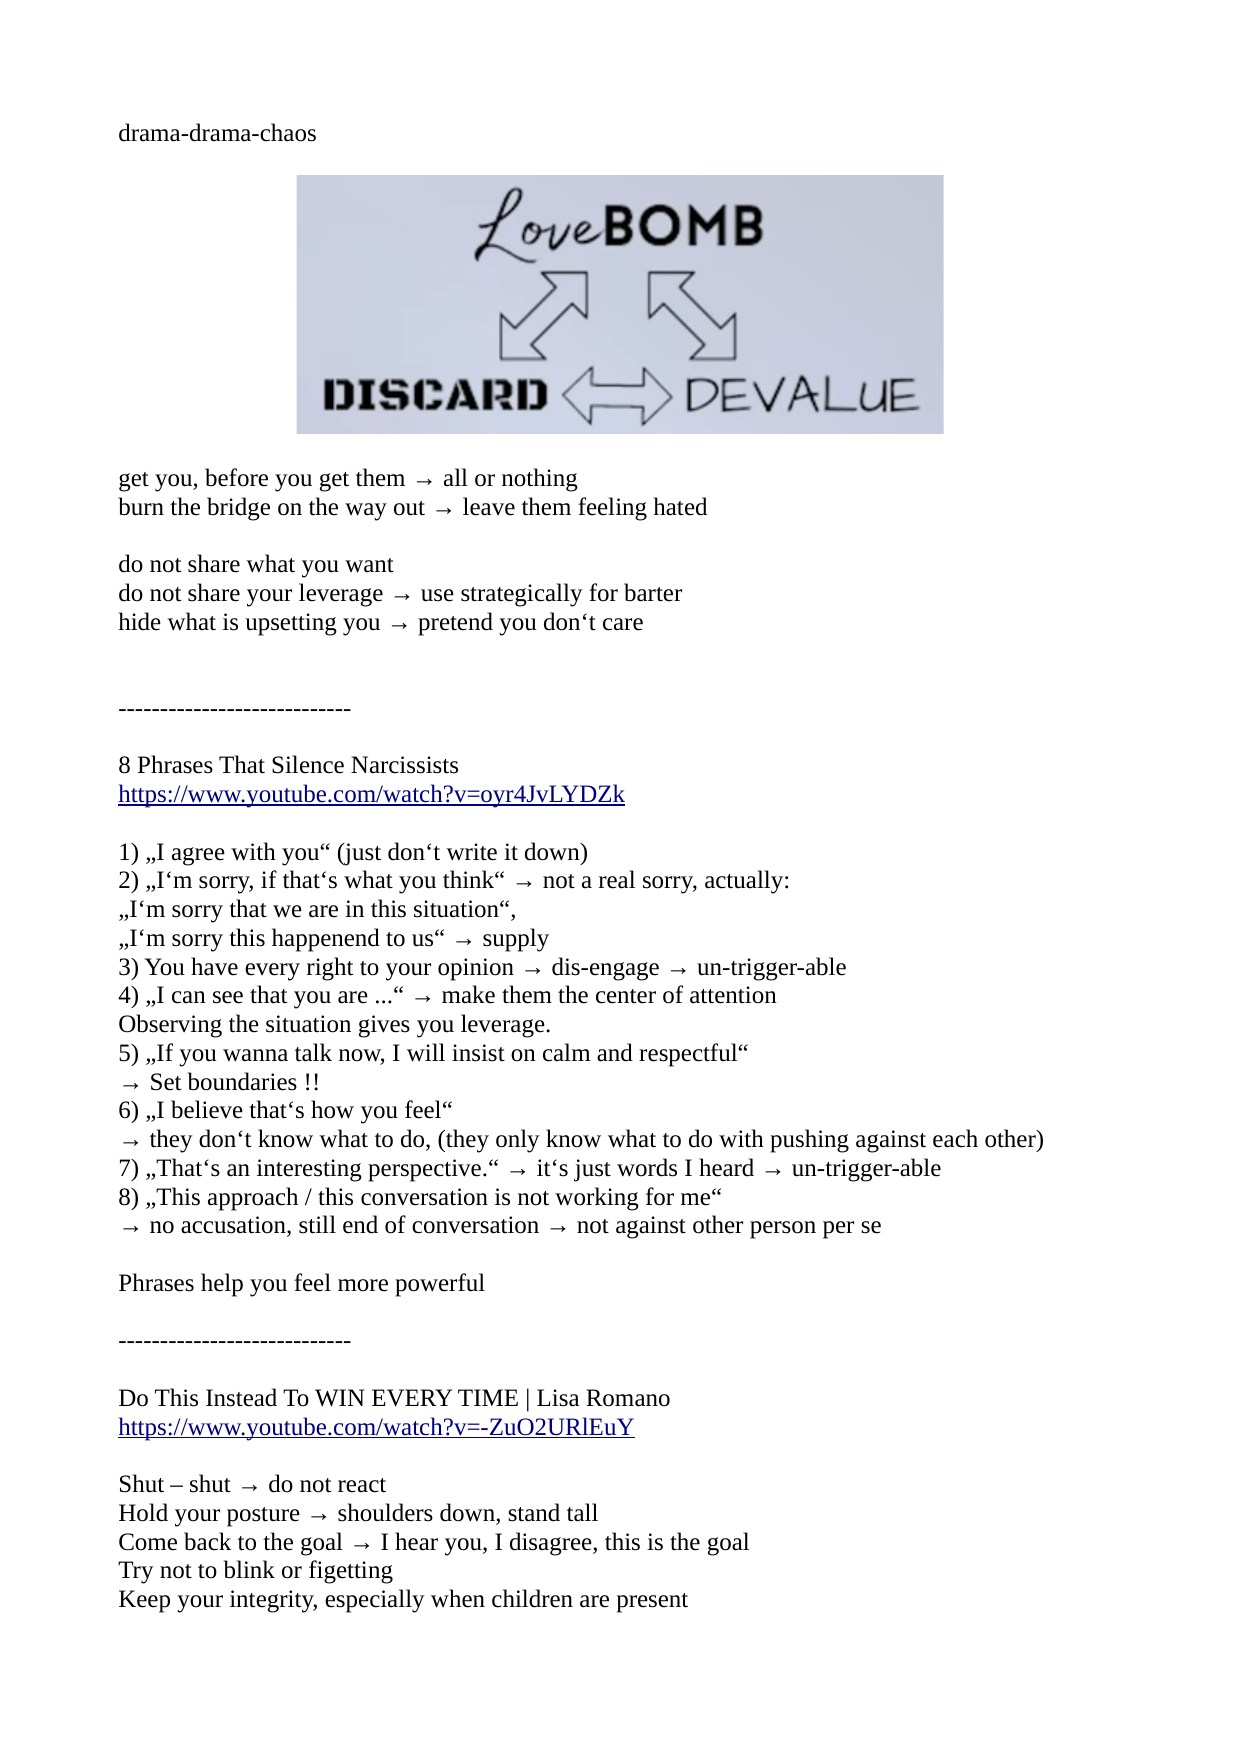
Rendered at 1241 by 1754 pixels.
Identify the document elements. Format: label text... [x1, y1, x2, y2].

text get you, before you get them → all or nothing [118, 463, 1122, 492]
text hide what is upsetting you → pretend you don‘t care [118, 607, 1122, 636]
text https://www.youtube.com/watch?v=-ZuO2URlEuY [118, 1412, 1122, 1441]
text Try not to blink or figetting [118, 1556, 1122, 1584]
text Come back to the goal → I hear you, I disagree, this is the goal [118, 1527, 1122, 1556]
text → no accusation, still end of conversation → not against other person per se [118, 1211, 1122, 1239]
picture [296, 175, 944, 434]
text „I‘m sorry that we are in this situation“, [118, 894, 1122, 923]
text 4) „I can see that you are ...“ → make them the center of attention [118, 981, 1122, 1009]
text 3) You have every right to your opinion → dis-engage → un-trigger-able [118, 952, 1122, 981]
text 7) „That‘s an interesting perspective.“ → it‘s just words I heard → un-trigger-able [118, 1153, 1122, 1182]
text drama-drama-chaos [118, 118, 1122, 147]
text „I‘m sorry this happenend to us“ → supply [118, 923, 1122, 952]
text Keep your integrity, especially when children are present [118, 1584, 1122, 1613]
text Observing the situation gives you leverage. [118, 1009, 1122, 1038]
text 8 Phrases That Silence Narcissists [118, 751, 1122, 779]
text 5) „If you wanna talk now, I will insist on calm and respectful“ [118, 1038, 1122, 1067]
text Phrases help you feel more powerful [118, 1268, 1122, 1297]
text 1) „I agree with you“ (just don‘t write it down) [118, 837, 1122, 866]
text do not share what you want [118, 549, 1122, 578]
text https://www.youtube.com/watch?v=oyr4JvLYDZk [118, 779, 1122, 808]
text → Set boundaries !! [118, 1067, 1122, 1096]
text ---------------------------- [118, 1326, 1122, 1354]
text 6) „I believe that‘s how you feel“ [118, 1096, 1122, 1124]
text 8) „This approach / this conversation is not working for me“ [118, 1182, 1122, 1211]
text ---------------------------- [118, 693, 1122, 722]
text 2) „I‘m sorry, if that‘s what you think“ → not a real sorry, actually: [118, 866, 1122, 894]
text burn the bridge on the way out → leave them feeling hated [118, 492, 1122, 521]
text Do This Instead To WIN EVERY TIME | Lisa Romano [118, 1383, 1122, 1412]
text → they don‘t know what to do, (they only know what to do with pushing against each other) [118, 1124, 1122, 1153]
text Shut – shut → do not react [118, 1469, 1122, 1498]
text Hold your posture → shoulders down, stand tall [118, 1498, 1122, 1527]
text do not share your leverage → use strategically for barter [118, 578, 1122, 607]
